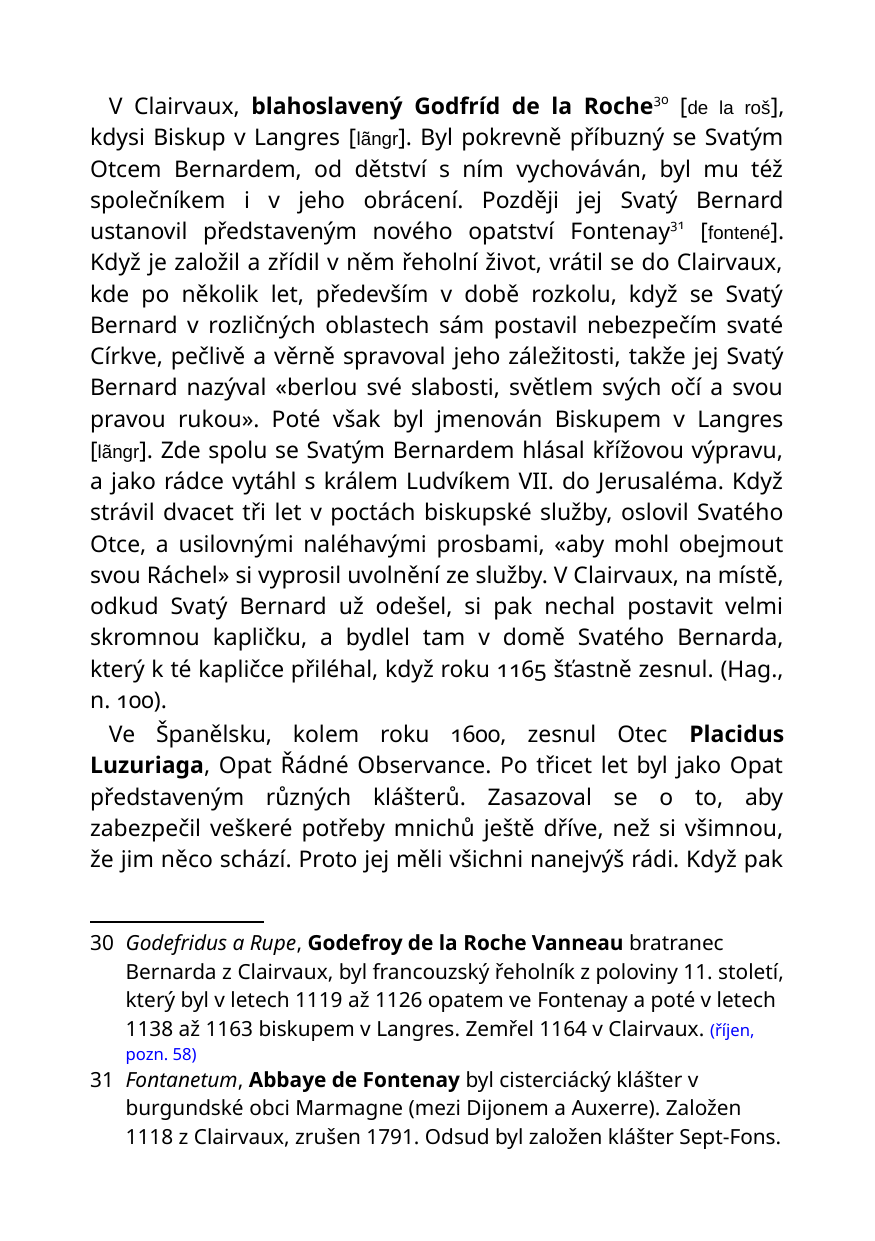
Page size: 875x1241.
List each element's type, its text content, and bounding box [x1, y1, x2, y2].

text Fontanetum, Abbaye de Fontenay byl cisterciácký klášter v burgundské obci Marmagne (mezi Dijonem a Auxerre). Založen 1118 z Clairvaux, zrušen 1791. Odsud byl založen klášter Sept-Fons. [90, 1065, 784, 1150]
text Godefridus a Rupe, Godefroy de la Roche Vanneau bratranec Bernarda z Clairvaux, byl francouzský řeholník z poloviny 11. století, který byl v letech 1119 až 1126 opatem ve Fontenay a poté v letech 1138 až 1163 biskupem v Langres. Zemřel 1164 v Clairvaux. (říjen, pozn. 58) [90, 928, 784, 1065]
text Ve Španělsku, kolem roku 1600, zesnul Otec Placidus Luzuriaga, Opat Řádné Observance. Po třicet let byl jako Opat představeným různých klášterů. Zasazoval se o to, aby zabezpečil veškeré potřeby mnichů ještě dříve, než si všimnou, že jim něco schází. Proto jej měli všichni nanejvýš rádi. Když pak [90, 718, 784, 874]
text V Clairvaux, blahoslavený Godfríd de la Roche [de la roš], kdysi Biskup v Langres [lãngr]. Byl pokrevně příbuzný se Svatým Otcem Bernardem, od dětství s ním vychováván, byl mu též společníkem i v jeho obrácení. Později jej Svatý Bernard ustanovil představeným nového opatství Fontenay [fontené]. Když je založil a zřídil v něm řeholní život, vrátil se do Clairvaux, kde po několik let, především v době rozkolu, když se Svatý Bernard v rozličných oblastech sám postavil nebezpečím svaté Církve, pečlivě a věrně spravoval jeho záležitosti, takže jej Svatý Bernard nazýval «berlou své slabosti, světlem svých očí a svou pravou rukou». Poté však byl jmenován Biskupem v Langres [lãngr]. Zde spolu se Svatým Bernardem hlásal křížovou výpravu, a jako rádce vytáhl s králem Ludvíkem VII. do Jerusaléma. Když strávil dvacet tři let v poctách biskupské služby, oslovil Svatého Otce, a usilovnými naléhavými prosbami, «aby mohl obejmout svou Ráchel» si vyprosil uvolnění ze služby. V Clairvaux, na místě, odkud Svatý Bernard už odešel, si pak nechal postavit velmi skromnou kapličku, a bydlel tam v domě Svatého Bernarda, který k té kapličce přiléhal, když roku 1165 šťastně zesnul. (Hag., n. 100). [90, 90, 784, 715]
